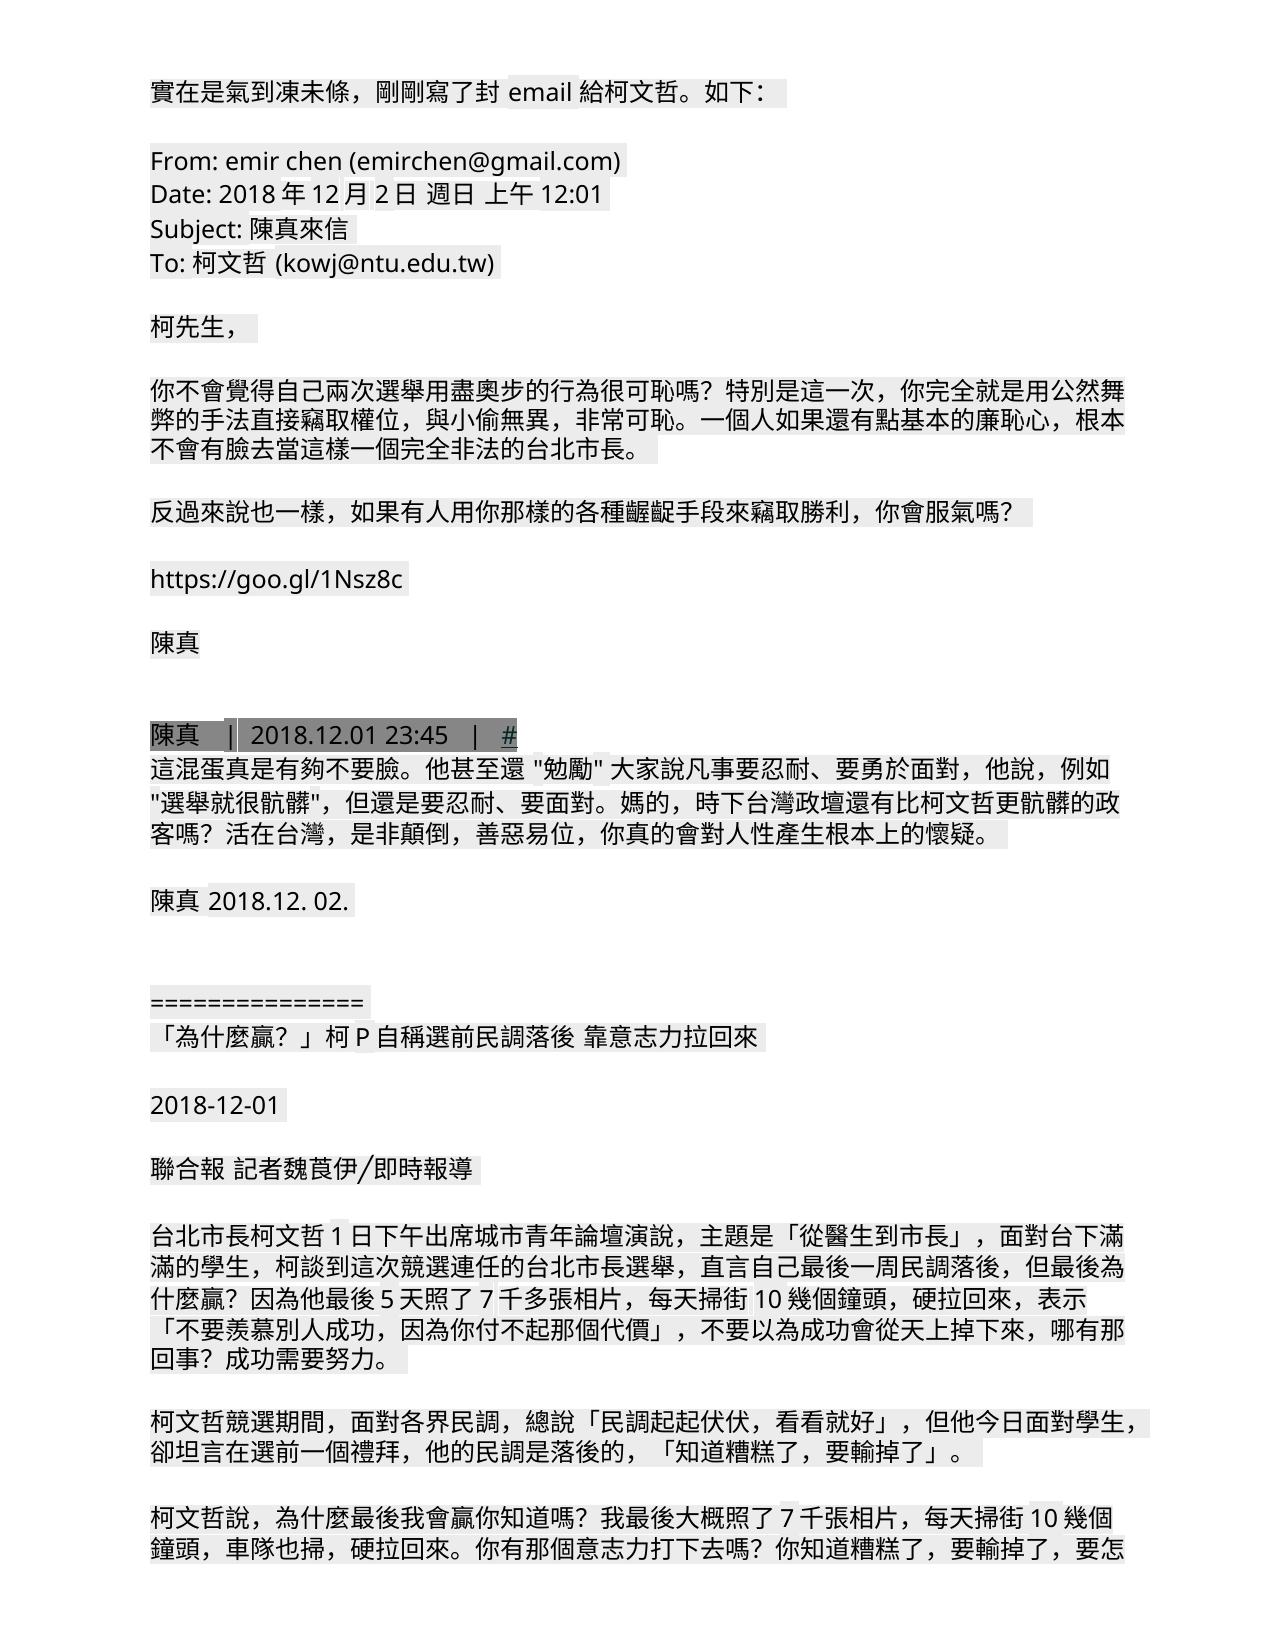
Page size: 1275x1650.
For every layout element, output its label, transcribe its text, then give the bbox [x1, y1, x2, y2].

text 陳真 | 2018.12.01 23:45 | # [150, 718, 1125, 752]
text 這混蛋真是有夠不要臉。他甚至還 "勉勵" 大家說凡事要忍耐、要勇於面對，他說，例如 "選舉就很骯髒"，但還是要忍耐、要面對。媽的，時下台灣政壇還有比柯文哲更骯髒的政客嗎？活在台灣，是非顛倒，善惡易位，你真的會對人性產生根本上的懷疑。 陳真 2018.12. 02. =============== 「為什麼贏？」柯P自稱選前民調落後 靠意志力拉回來 2018-12-01 聯合報 記者魏莨伊╱即時報導 台北市長柯文哲1日下午出席城市青年論壇演說，主題是「從醫生到市長」，面對台下滿滿的學生，柯談到這次競選連任的台北市長選舉，直言自己最後一周民調落後，但最後為什麼贏？因為他最後5天照了7千多張相片，每天掃街10幾個鐘頭，硬拉回來，表示「不要羨慕別人成功，因為你付不起那個代價」，不要以為成功會從天上掉下來，哪有那回事？成功需要努力。 柯文哲競選期間，面對各界民調，總說「民調起起伏伏，看看就好」，但他今日面對學生，卻坦言在選前一個禮拜，他的民調是落後的，「知道糟糕了，要輸掉了」。 柯文哲說，為什麼最後我會贏你知道嗎？我最後大概照了7千張相片，每天掃街10幾個鐘頭，車隊也掃，硬拉回來。你有那個意志力打下去嗎？你知道糟糕了，要輸掉了，要怎麼拉回來？日夜趕工、有沒有這個體力、咬緊牙關撐過去。 柯文哲以此經驗對大學生說，在這個時代，不要羨慕別人成功，因為你沒有那麼認真，付不起那個代價，只有不小心全軍覆沒的，沒有不小心大獲全勝的。成功是要努力，努力是個因素，不要以為成功從天上掉下來，哪有那回事？成功需要努力。 [150, 752, 1125, 1564]
text 實在是氣到凍未條，剛剛寫了封 email 給柯文哲。如下： From: emir chen (emirchen@gmail.com) Date: 2018年12月2日 週日 上午12:01 Subject: 陳真來信 To: 柯文哲 (kowj@ntu.edu.tw) 柯先生， 你不會覺得自己兩次選舉用盡奧步的行為很可恥嗎？特別是這一次，你完全就是用公然舞弊的手法直接竊取權位，與小偷無異，非常可恥。一個人如果還有點基本的廉恥心，根本不會有臉去當這樣一個完全非法的台北市長。 反過來說也一樣，如果有人用你那樣的各種齷齪手段來竊取勝利，你會服氣嗎？ https://goo.gl/1Nsz8c 陳真 [150, 75, 1125, 659]
